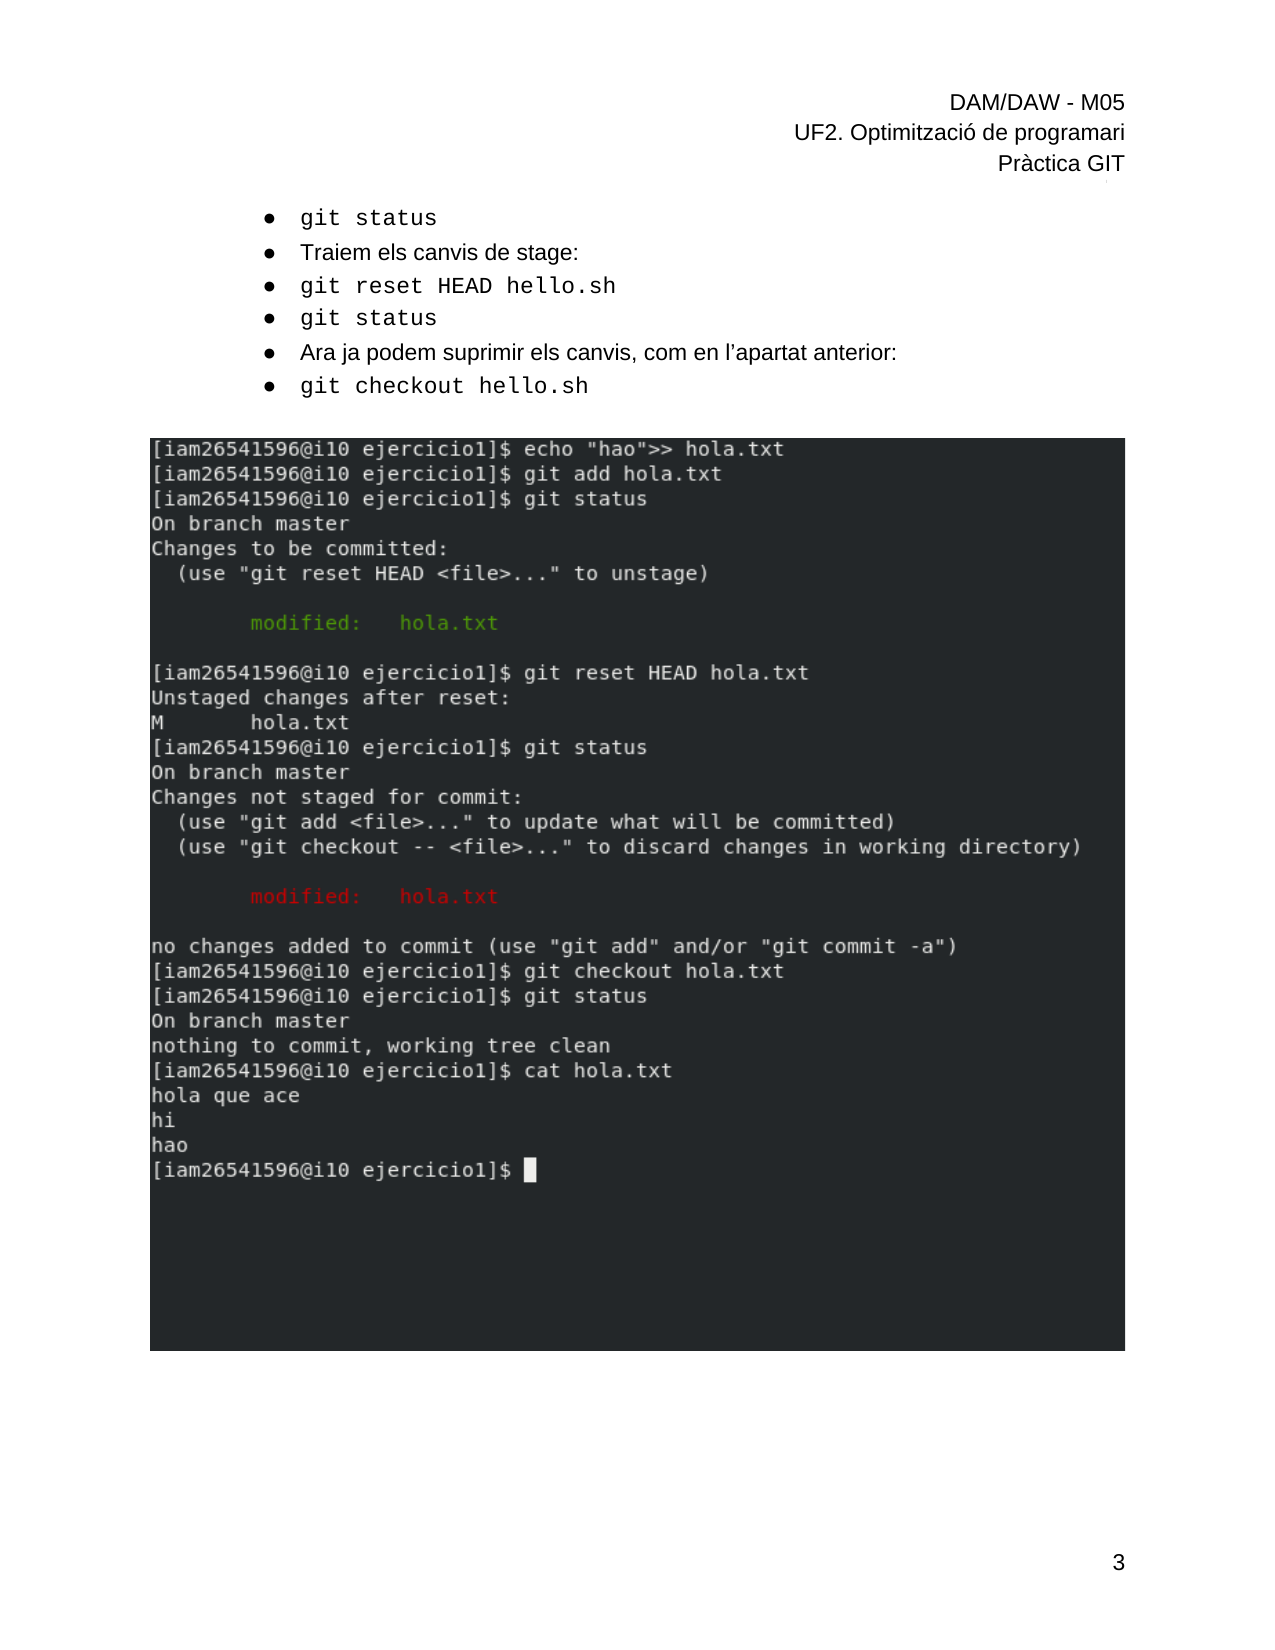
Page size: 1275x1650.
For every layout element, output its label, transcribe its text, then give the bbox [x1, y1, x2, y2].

list Traiem els canvis de stage: [262, 238, 1125, 267]
list git status [262, 206, 1125, 232]
list git status [262, 306, 1125, 332]
picture [150, 438, 1125, 1351]
list Ara ja podem suprimir els canvis, com en l’apartat anterior: [262, 339, 1125, 367]
list git checkout hello.sh [262, 374, 1125, 400]
list git reset HEAD hello.sh [262, 274, 1125, 300]
